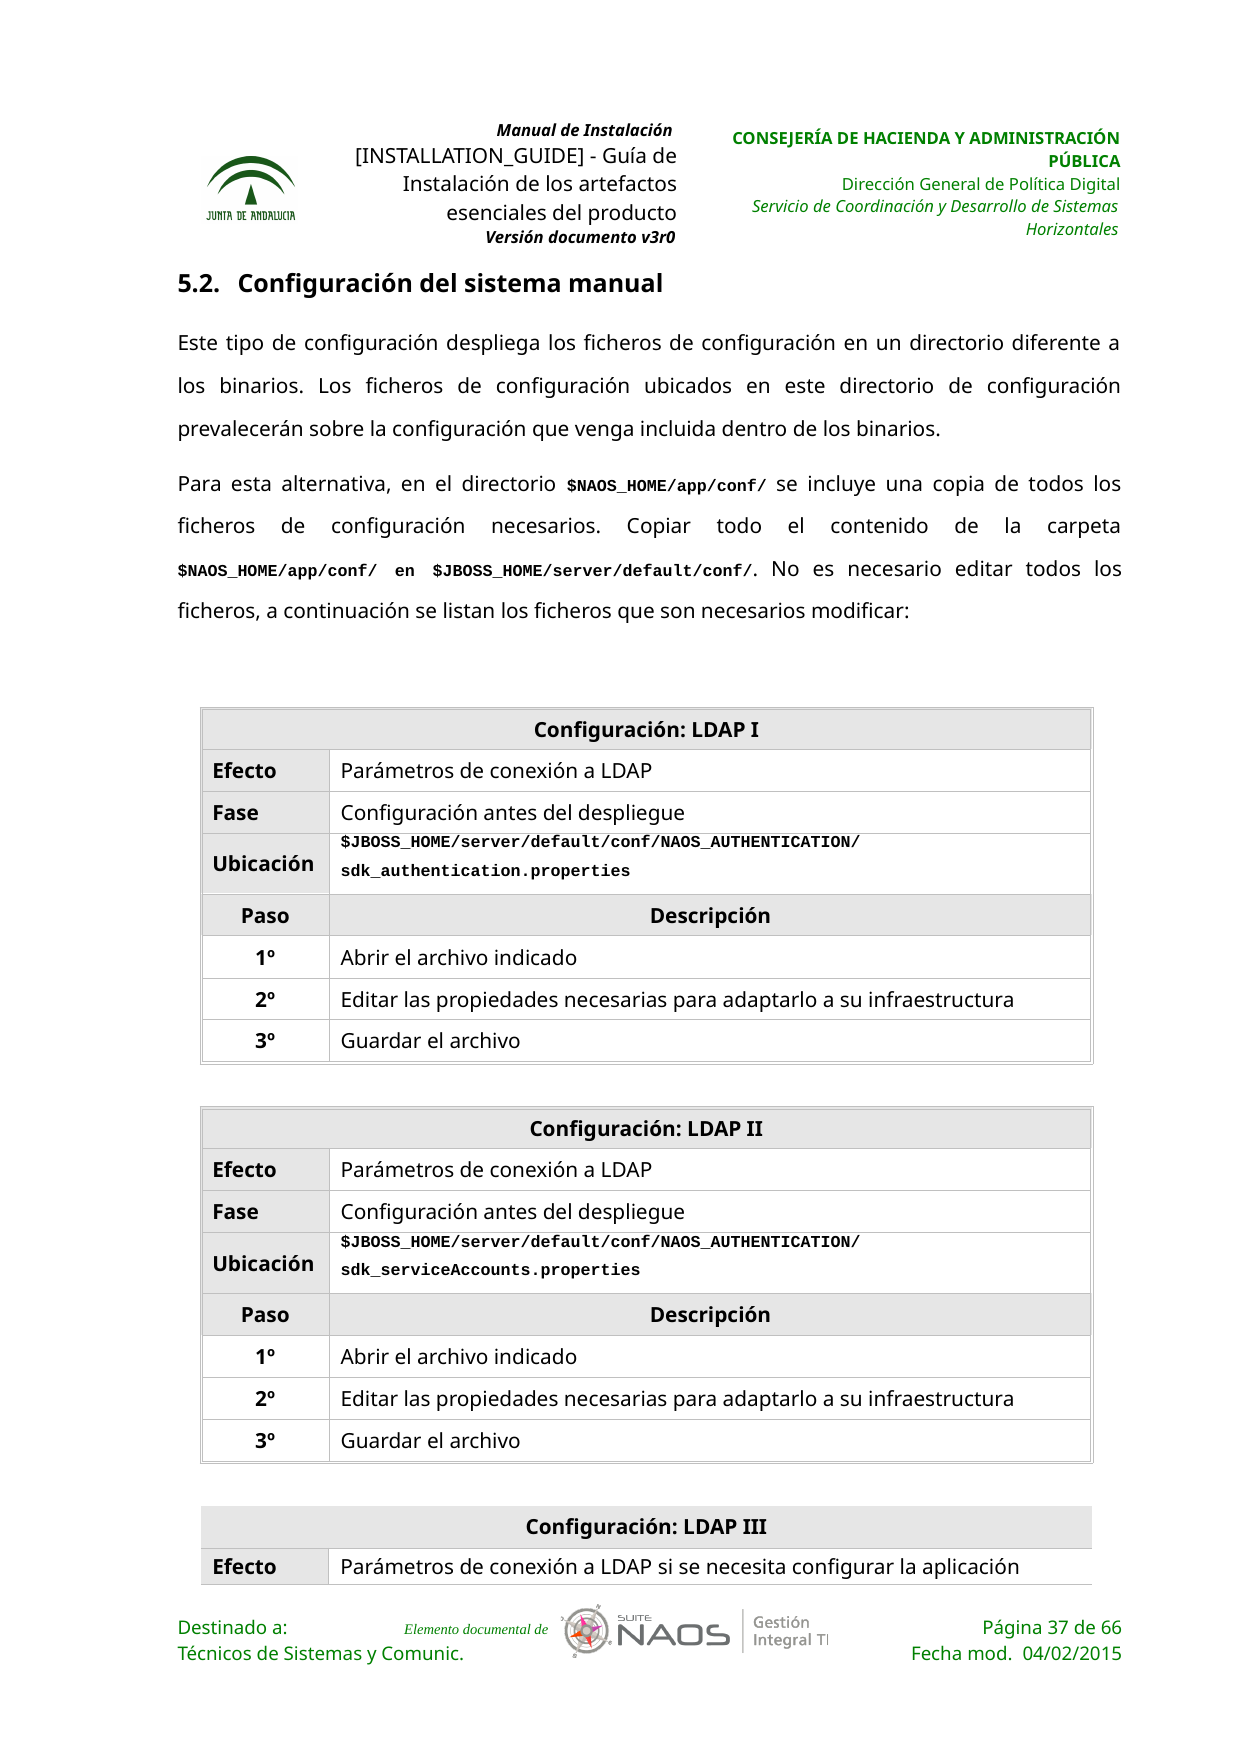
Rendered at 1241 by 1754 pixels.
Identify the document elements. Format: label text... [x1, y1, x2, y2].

table_cell 2º [203, 979, 329, 1019]
subtitle Configuración del sistema manual [177, 266, 1122, 300]
table_cell Fase [203, 792, 329, 833]
picture [560, 1604, 829, 1658]
table_cell Configuración antes del despliegue [330, 1191, 1090, 1232]
table_header Configuración: LDAP I [203, 710, 1090, 749]
table_cell Efecto [203, 750, 329, 791]
table_cell Efecto [203, 1149, 329, 1190]
table_cell Guardar el archivo [330, 1420, 1090, 1461]
table_cell Fase [203, 1191, 329, 1232]
table_cell 2º [203, 1378, 329, 1419]
table_cell 3º [203, 1020, 329, 1061]
text Este tipo de configuración despliega los ficheros de configuración en un directorio diferente a los binarios. Los ficheros de configuración ubicados en este directorio de configuración prevalecerán sobre la configuración que venga incluida dentro de los binarios. [177, 328, 1122, 442]
table_cell 1º [203, 1336, 329, 1377]
table_cell $JBOSS_HOME/server/default/conf/NAOS_AUTHENTICATION/sdk_serviceAccounts.properties [330, 1233, 1090, 1293]
table_cell Descripción [330, 1294, 1090, 1335]
table_cell Editar las propiedades necesarias para adaptarlo a su infraestructura [330, 1378, 1090, 1419]
table_header Configuración: LDAP II [203, 1110, 1090, 1148]
table_cell Editar las propiedades necesarias para adaptarlo a su infraestructura [330, 979, 1090, 1019]
table_cell Parámetros de conexión a LDAP [330, 1149, 1090, 1190]
table_cell Guardar el archivo [330, 1020, 1090, 1061]
table_cell Paso [203, 895, 329, 935]
table_cell Descripción [330, 895, 1090, 935]
table_cell 1º [203, 936, 329, 977]
table_header Configuración: LDAP III [201, 1506, 1092, 1548]
table_cell Ubicación [203, 834, 329, 893]
table_cell Abrir el archivo indicado [330, 1336, 1090, 1377]
table_cell 3º [203, 1420, 329, 1461]
table_cell Abrir el archivo indicado [330, 936, 1090, 977]
table_cell Ubicación [203, 1233, 329, 1293]
picture [201, 156, 298, 224]
table_cell Configuración antes del despliegue [330, 792, 1090, 833]
table_cell Parámetros de conexión a LDAP si se necesita configurar la aplicación [329, 1549, 1092, 1584]
text Para esta alternativa, en el directorio $NAOS_HOME/app/conf/ se incluye una copia de todos los ficheros de configuración necesarios. Copiar todo el contenido de la carpeta $NAOS_HOME/app/conf/ en $JBOSS_HOME/server/default/conf/. No es necesario editar todos los ficheros, a continuación se listan los ficheros que son necesarios modificar: [177, 469, 1122, 625]
table_cell $JBOSS_HOME/server/default/conf/NAOS_AUTHENTICATION/sdk_authentication.properties [330, 834, 1090, 893]
table_cell Efecto [201, 1549, 328, 1584]
table_cell Parámetros de conexión a LDAP [330, 750, 1090, 791]
table_cell Paso [203, 1294, 329, 1335]
